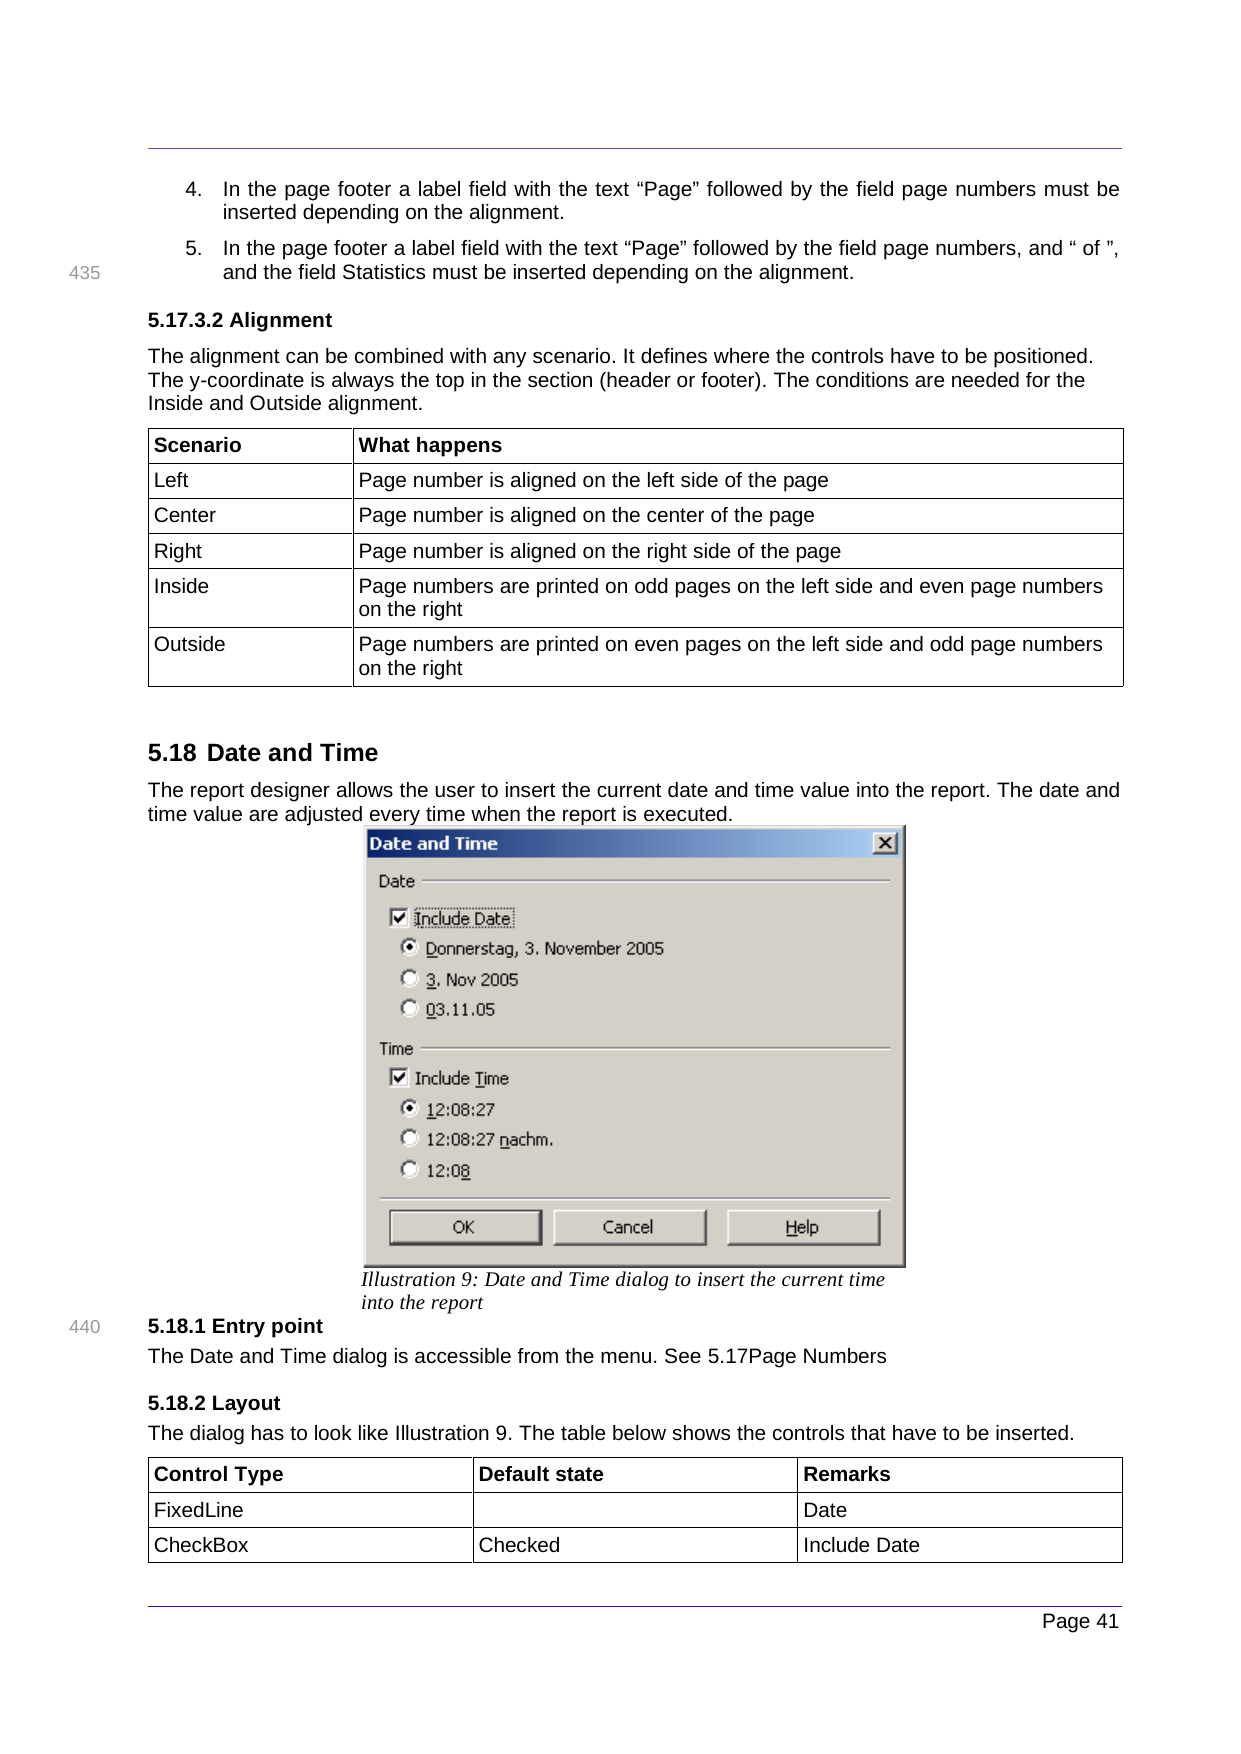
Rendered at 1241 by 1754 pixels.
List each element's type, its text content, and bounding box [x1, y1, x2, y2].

table_header What happens [354, 429, 1123, 463]
table_cell Date [798, 1493, 1122, 1527]
subtitle Date and Time [148, 739, 1122, 767]
subtitle Layout [148, 1392, 1122, 1415]
table_cell Page number is aligned on the center of the page [354, 499, 1123, 533]
text The report designer allows the user to insert the current date and time value into the report. The date and time value are adjusted every time when the report is executed. [148, 778, 1122, 826]
table_cell Checked [474, 1528, 797, 1562]
picture [363, 825, 906, 1268]
table_header Default state [474, 1458, 797, 1492]
table_cell Center [149, 499, 352, 533]
text Illustration 9: Date and Time dialog to insert the current time into the report [361, 826, 909, 1314]
table_cell Right [149, 534, 352, 568]
table_header Control Type [149, 1458, 472, 1492]
table_cell Outside [149, 628, 352, 686]
text The alignment can be combined with any scenario. It defines where the controls have to be positioned. The y-coordinate is always the top in the section (header or footer). The conditions are needed for the Inside and Outside alignment. [148, 345, 1122, 415]
table_cell Left [149, 464, 352, 498]
table_cell Inside [149, 569, 352, 627]
table_cell Page number is aligned on the right side of the page [354, 534, 1123, 568]
table_cell Page numbers are printed on even pages on the left side and odd page numbers on the right [354, 628, 1123, 686]
subtitle Entry point [148, 849, 1122, 1338]
subtitle Alignment [148, 309, 1122, 332]
table_cell CheckBox [149, 1528, 472, 1562]
table_cell Page number is aligned on the left side of the page [354, 464, 1123, 498]
table_cell FixedLine [149, 1493, 472, 1527]
table_cell Include Date [798, 1528, 1122, 1562]
table_header Scenario [149, 429, 352, 463]
text The Date and Time dialog is accessible from the menu. See 5.17Page Numbers [148, 1344, 1122, 1368]
text The dialog has to look like Illustration 9. The table below shows the controls that have to be inserted. [148, 1421, 1122, 1444]
table_header Remarks [798, 1458, 1122, 1492]
list In the page footer a label field with the text “Page” followed by the field page numbers must be inserted depending on the alignment. [185, 177, 1122, 224]
table_cell [474, 1493, 797, 1527]
table_cell Page numbers are printed on odd pages on the left side and even page numbers on the right [354, 569, 1123, 627]
list In the page footer a label field with the text “Page” followed by the field page numbers, and “ of ”, and the field Statistics must be inserted depending on the alignment. [185, 237, 1122, 284]
